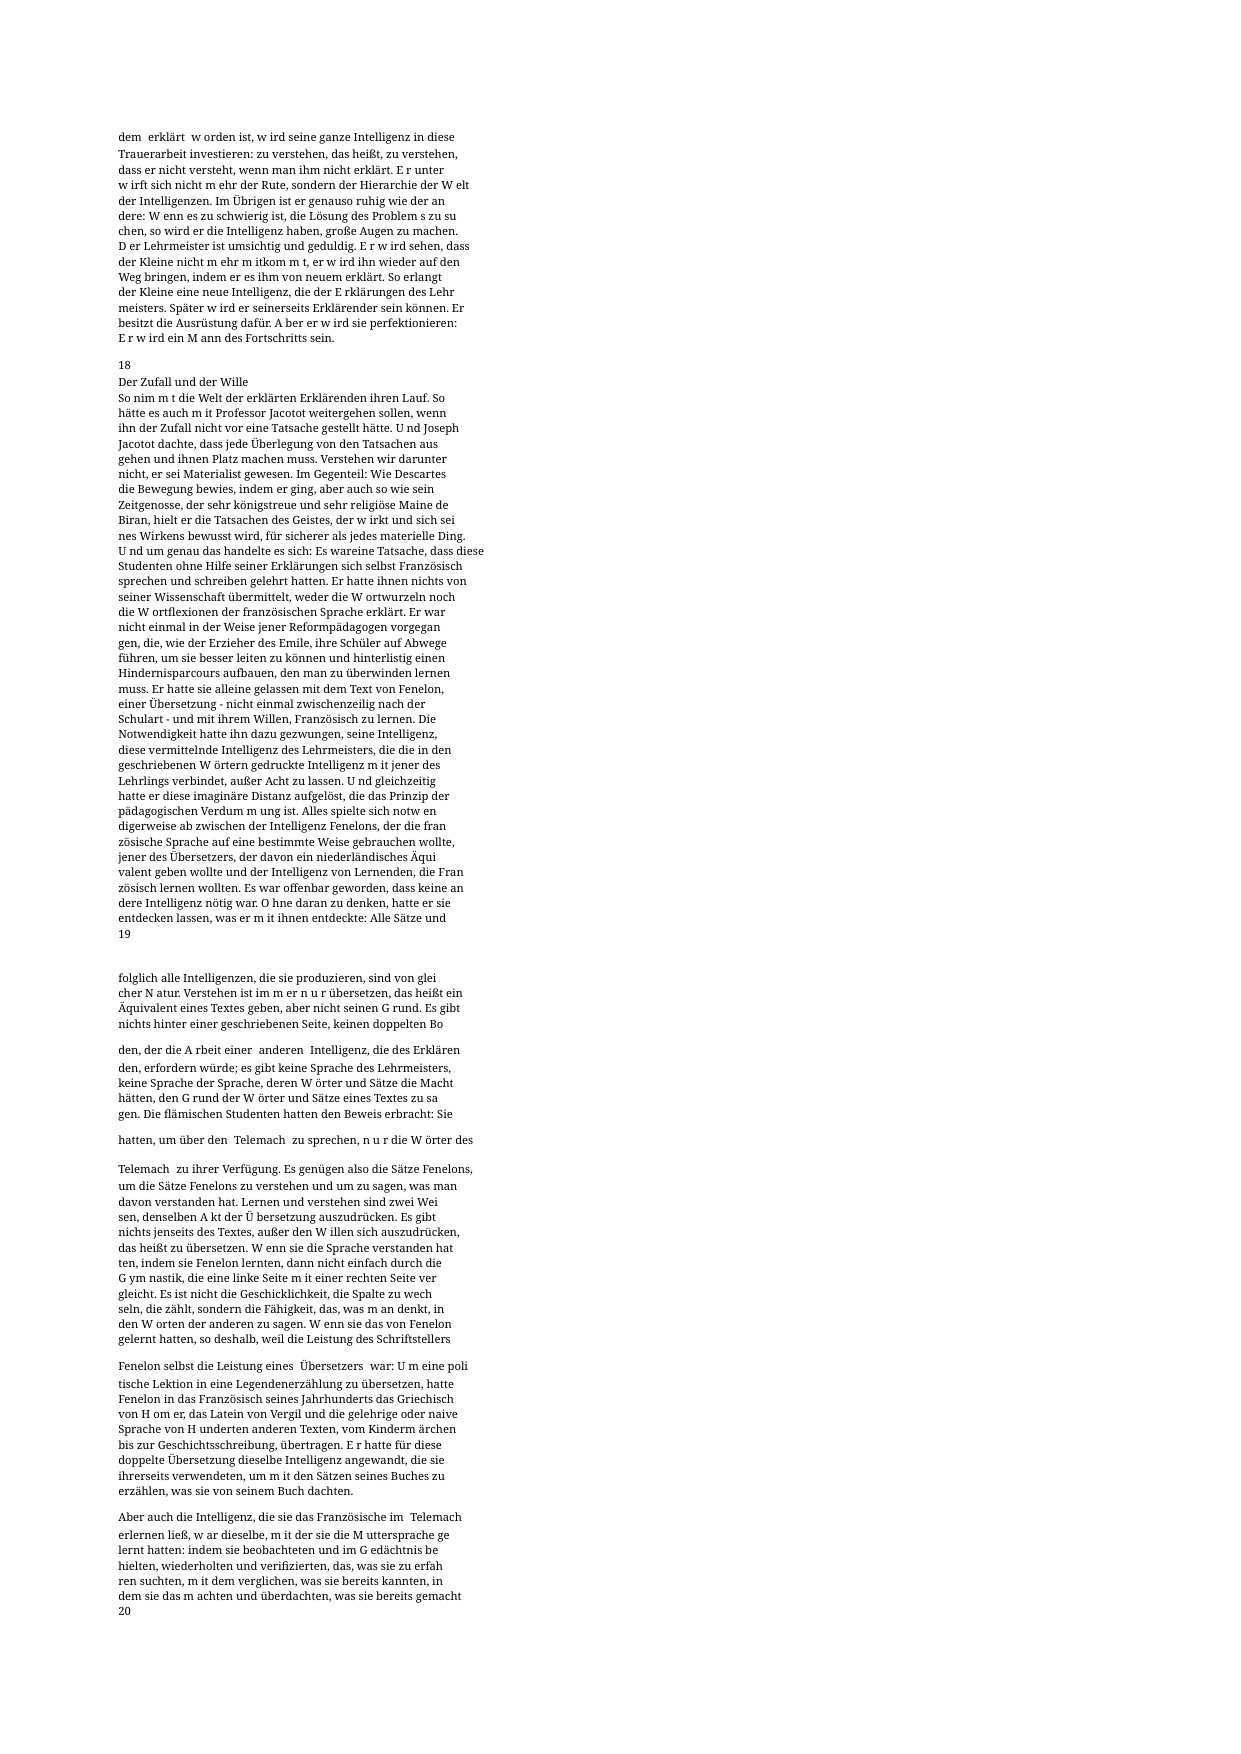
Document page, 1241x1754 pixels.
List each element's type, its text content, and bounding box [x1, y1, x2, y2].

text dem erklärt w orden ist, w ird seine ganze Intelligenz in diese Trauerarbeit investieren: zu verstehen, das heißt, zu verstehen, dass er nicht versteht, wenn man ihm nicht erklärt. E r unter w irft sich nicht m ehr der Rute, sondern der Hierarchie der W elt der Intelligenzen. Im Übrigen ist er genauso ruhig wie der an dere: W enn es zu schwierig ist, die Lösung des Problem s zu su chen, so wird er die Intelligenz haben, große Augen zu machen. D er Lehrmeister ist umsichtig und geduldig. E r w ird sehen, dass der Kleine nicht m ehr m itkom m t, er w ird ihn wieder auf den Weg bringen, indem er es ihm von neuem erklärt. So erlangt der Kleine eine neue Intelligenz, die der E rklärungen des Lehr meisters. Später w ird er seinerseits Erklärender sein können. Er besitzt die Ausrüstung dafür. A ber er w ird sie perfektionieren: E r w ird ein M ann des Fortschritts sein. 18 [118, 118, 1122, 375]
text Der Zufall und der Wille So nim m t die Welt der erklärten Erklärenden ihren Lauf. So hätte es auch m it Professor Jacotot weitergehen sollen, wenn ihn der Zufall nicht vor eine Tatsache gestellt hätte. U nd Joseph Jacotot dachte, dass jede Überlegung von den Tatsachen aus gehen und ihnen Platz machen muss. Verstehen wir darunter nicht, er sei Materialist gewesen. Im Gegenteil: Wie Descartes die Bewegung bewies, indem er ging, aber auch so wie sein Zeitgenosse, der sehr königstreue und sehr religiöse Maine de Biran, hielt er die Tatsachen des Geistes, der w irkt und sich sei nes Wirkens bewusst wird, für sicherer als jedes materielle Ding. U nd um genau das handelte es sich: Es wareine Tatsache, dass diese Studenten ohne Hilfe seiner Erklärungen sich selbst Französisch sprechen und schreiben gelehrt hatten. Er hatte ihnen nichts von seiner Wissenschaft übermittelt, weder die W ortwurzeln noch die W ortflexionen der französischen Sprache erklärt. Er war nicht einmal in der Weise jener Reformpädagogen vorgegan gen, die, wie der Erzieher des Emile, ihre Schüler auf Abwege führen, um sie besser leiten zu können und hinterlistig einen Hindernisparcours aufbauen, den man zu überwinden lernen muss. Er hatte sie alleine gelassen mit dem Text von Fenelon, einer Übersetzung - nicht einmal zwischenzeilig nach der Schulart - und mit ihrem Willen, Französisch zu lernen. Die Notwendigkeit hatte ihn dazu gezwungen, seine Intelligenz, diese vermittelnde Intelligenz des Lehrmeisters, die die in den geschriebenen W örtern gedruckte Intelligenz m it jener des Lehrlings verbindet, außer Acht zu lassen. U nd gleichzeitig hatte er diese imaginäre Distanz aufgelöst, die das Prinzip der pädagogischen Verdum m ung ist. Alles spielte sich notw en digerweise ab zwischen der Intelligenz Fenelons, der die fran zösische Sprache auf eine bestimmte Weise gebrauchen wollte, jener des Übersetzers, der davon ein niederländisches Äqui valent geben wollte und der Intelligenz von Lernenden, die Fran zösisch lernen wollten. Es war offenbar geworden, dass keine an dere Intelligenz nötig war. O hne daran zu denken, hatte er sie entdecken lassen, was er m it ihnen entdeckte: Alle Sätze und 19 [118, 375, 1122, 941]
text folglich alle Intelligenzen, die sie produzieren, sind von glei cher N atur. Verstehen ist im m er n u r übersetzen, das heißt ein Äquivalent eines Textes geben, aber nicht seinen G rund. Es gibt nichts hinter einer geschriebenen Seite, keinen doppelten Bo den, der die A rbeit einer anderen Intelligenz, die des Erklären den, erfordern würde; es gibt keine Sprache des Lehrmeisters, keine Sprache der Sprache, deren W örter und Sätze die Macht hätten, den G rund der W örter und Sätze eines Textes zu sa gen. Die flämischen Studenten hatten den Beweis erbracht: Sie hatten, um über den Telemach zu sprechen, n u r die W örter des Telemach zu ihrer Verfügung. Es genügen also die Sätze Fenelons, um die Sätze Fenelons zu verstehen und um zu sagen, was man davon verstanden hat. Lernen und verstehen sind zwei Wei sen, denselben A kt der Ü bersetzung auszudrücken. Es gibt nichts jenseits des Textes, außer den W illen sich auszudrücken, das heißt zu übersetzen. W enn sie die Sprache verstanden hat ten, indem sie Fenelon lernten, dann nicht einfach durch die G ym nastik, die eine linke Seite m it einer rechten Seite ver gleicht. Es ist nicht die Geschicklichkeit, die Spalte zu wech seln, die zählt, sondern die Fähigkeit, das, was m an denkt, in den W orten der anderen zu sagen. W enn sie das von Fenelon gelernt hatten, so deshalb, weil die Leistung des Schriftstellers Fenelon selbst die Leistung eines Übersetzers war: U m eine poli tische Lektion in eine Legendenerzählung zu übersetzen, hatte Fenelon in das Französisch seines Jahrhunderts das Griechisch von H om er, das Latein von Vergil und die gelehrige oder naive Sprache von H underten anderen Texten, vom Kinderm ärchen bis zur Geschichtsschreibung, übertragen. E r hatte für diese doppelte Übersetzung dieselbe Intelligenz angewandt, die sie ihrerseits verwendeten, um m it den Sätzen seines Buches zu erzählen, was sie von seinem Buch dachten. Aber auch die Intelligenz, die sie das Französische im Telemach erlernen ließ, w ar dieselbe, m it der sie die M uttersprache ge lernt hatten: indem sie beobachteten und im G edächtnis be hielten, wiederholten und verifizierten, das, was sie zu erfah ren suchten, m it dem verglichen, was sie bereits kannten, in dem sie das m achten und überdachten, was sie bereits gemacht 20 [118, 970, 1122, 1619]
